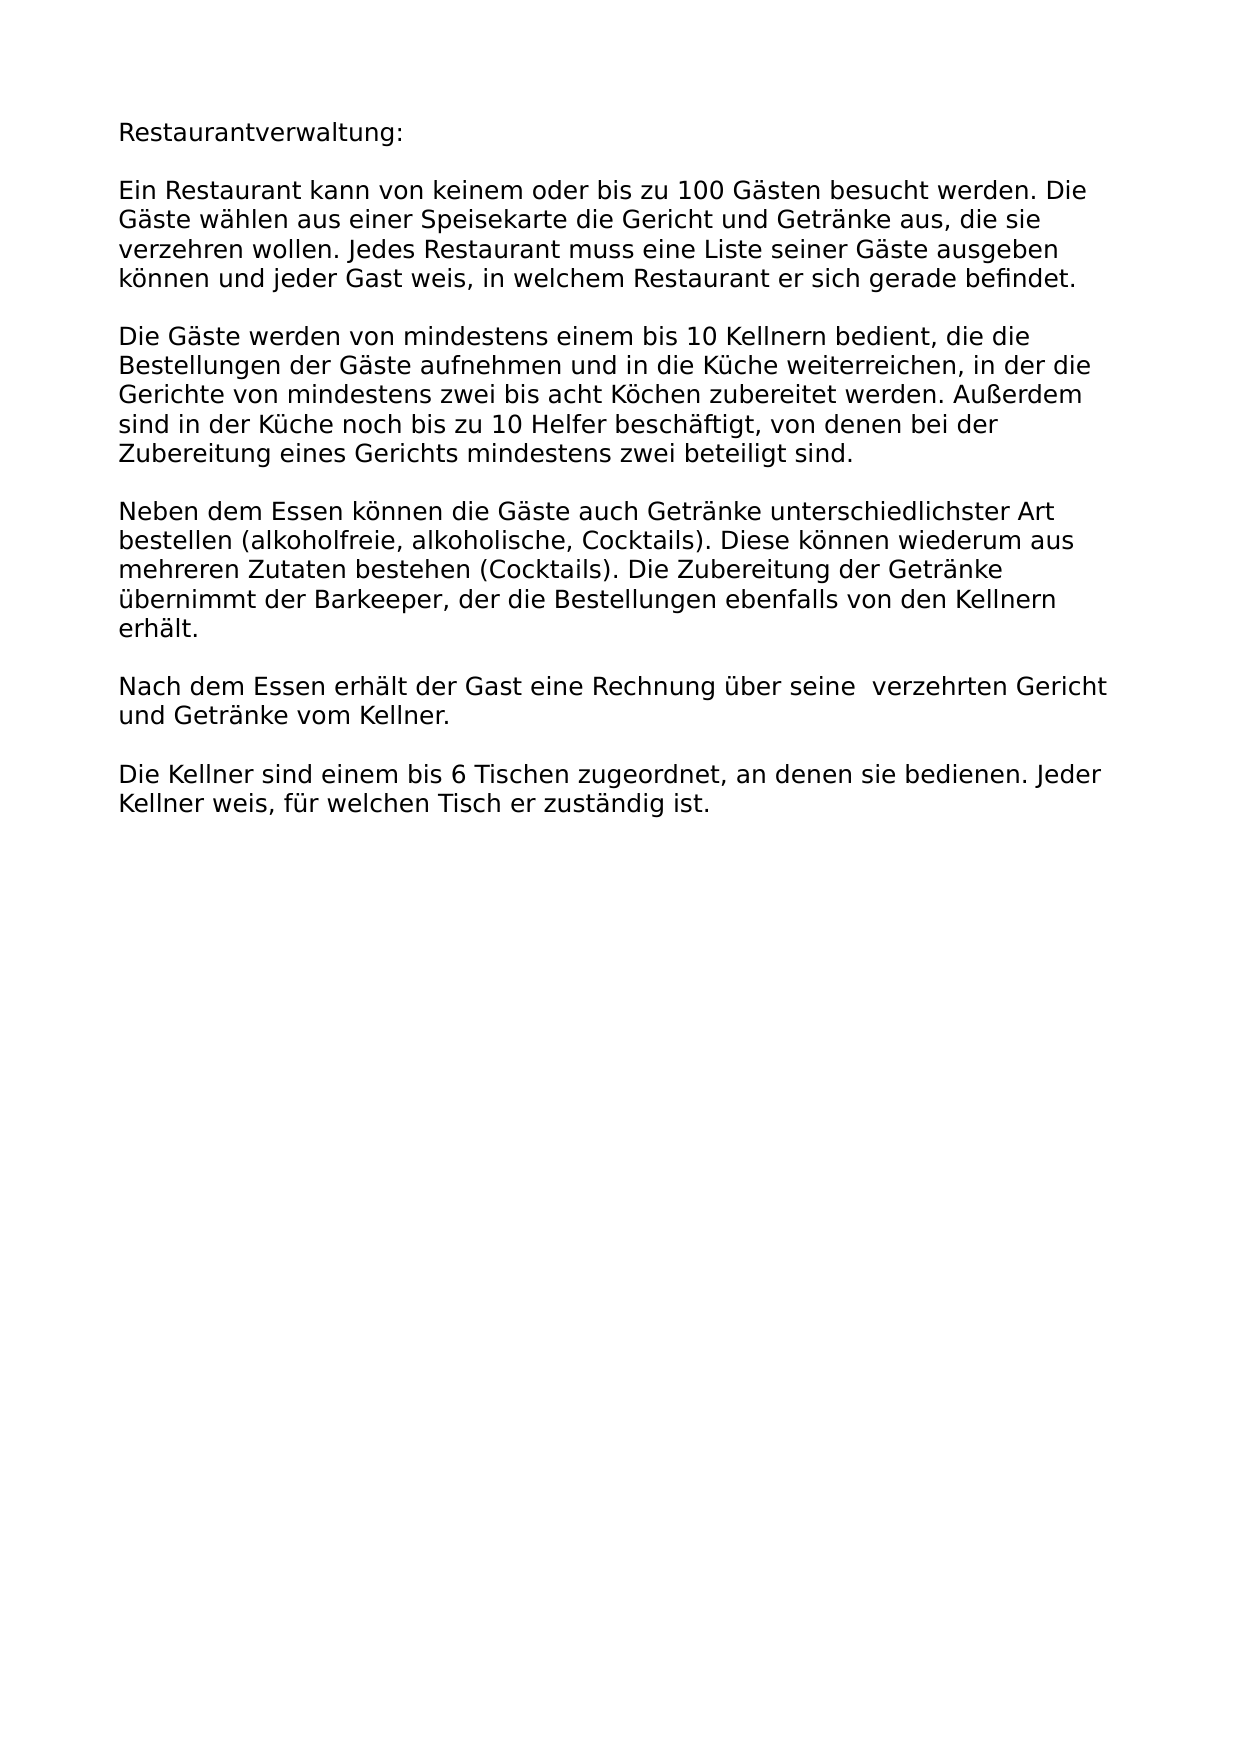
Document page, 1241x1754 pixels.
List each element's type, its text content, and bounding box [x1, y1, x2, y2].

text Neben dem Essen können die Gäste auch Getränke unterschiedlichster Art bestellen (alkoholfreie, alkoholische, Cocktails). Diese können wiederum aus mehreren Zutaten bestehen (Cocktails). Die Zubereitung der Getränke übernimmt der Barkeeper, der die Bestellungen ebenfalls von den Kellnern erhält. [118, 497, 1122, 643]
text Die Kellner sind einem bis 6 Tischen zugeordnet, an denen sie bedienen. Jeder Kellner weis, für welchen Tisch er zuständig ist. [118, 760, 1122, 818]
text Nach dem Essen erhält der Gast eine Rechnung über seine verzehrten Gericht und Getränke vom Kellner. [118, 672, 1122, 731]
text Ein Restaurant kann von keinem oder bis zu 100 Gästen besucht werden. Die Gäste wählen aus einer Speisekarte die Gericht und Getränke aus, die sie verzehren wollen. Jedes Restaurant muss eine Liste seiner Gäste ausgeben können und jeder Gast weis, in welchem Restaurant er sich gerade befindet. [118, 176, 1122, 293]
text Die Gäste werden von mindestens einem bis 10 Kellnern bedient, die die Bestellungen der Gäste aufnehmen und in die Küche weiterreichen, in der die Gerichte von mindestens zwei bis acht Köchen zubereitet werden. Außerdem sind in der Küche noch bis zu 10 Helfer beschäftigt, von denen bei der Zubereitung eines Gerichts mindestens zwei beteiligt sind. [118, 322, 1122, 468]
text Restaurantverwaltung: [118, 118, 1122, 147]
